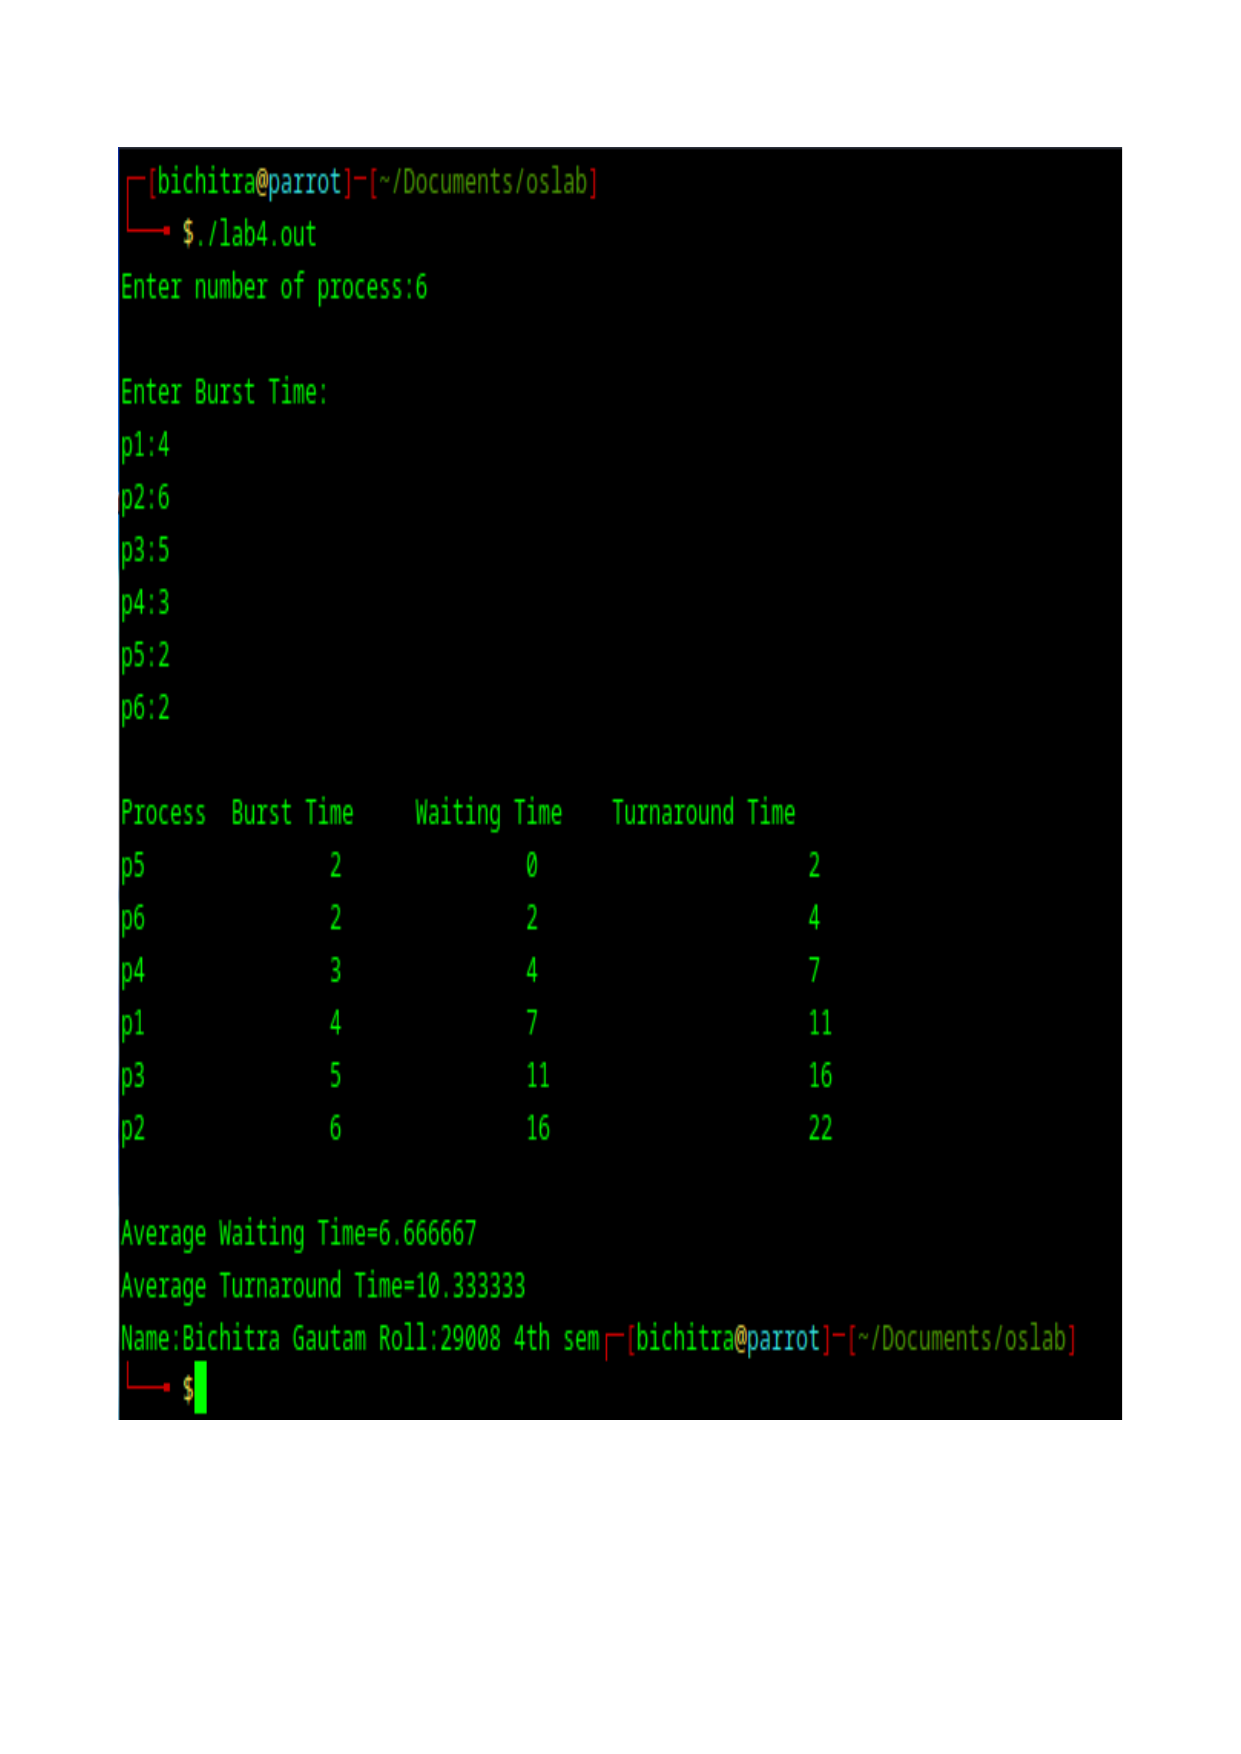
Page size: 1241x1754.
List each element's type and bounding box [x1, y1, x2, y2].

picture [118, 147, 1123, 1420]
